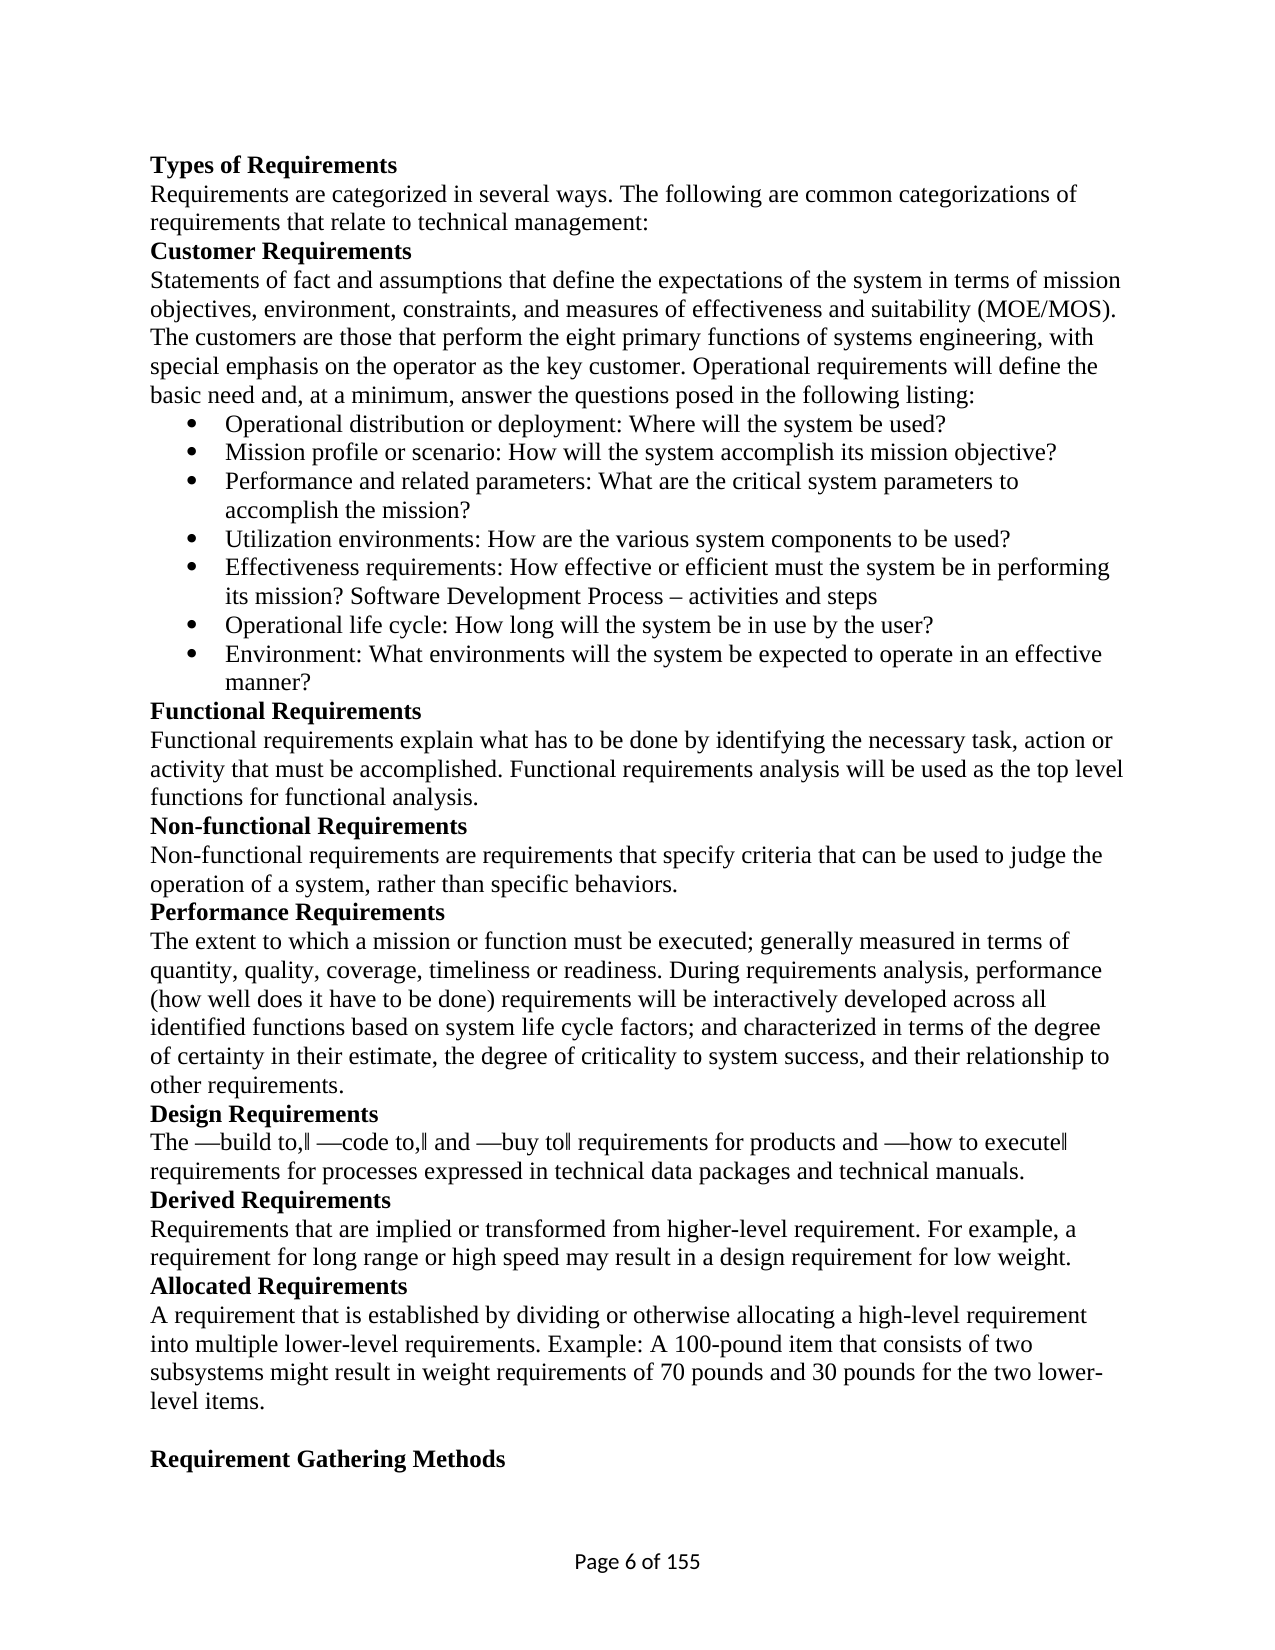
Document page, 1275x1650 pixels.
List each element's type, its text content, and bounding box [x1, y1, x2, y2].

text Statements of fact and assumptions that define the expectations of the system in terms of mission objectives, environment, constraints, and measures of effectiveness and suitability (MOE/MOS). The customers are those that perform the eight primary functions of systems engineering, with special emphasis on the operator as the key customer. Operational requirements will define the basic need and, at a minimum, answer the questions posed in the following listing: [150, 265, 1125, 409]
text A requirement that is established by dividing or otherwise allocating a high-level requirement into multiple lower-level requirements. Example: A 100-pound item that consists of two subsystems might result in weight requirements of 70 pounds and 30 pounds for the two lower-level items. [150, 1300, 1125, 1415]
text Non-functional Requirements [150, 811, 1125, 840]
text Requirements are categorized in several ways. The following are common categorizations of requirements that relate to technical management: [150, 179, 1125, 236]
list Environment: What environments will the system be expected to operate in an effective manner? [187, 639, 1125, 696]
text Derived Requirements [150, 1185, 1125, 1214]
list Utilization environments: How are the various system components to be used? [187, 524, 1125, 552]
list Operational distribution or deployment: Where will the system be used? [187, 409, 1125, 437]
list Performance and related parameters: What are the critical system parameters to accomplish the mission? [187, 466, 1125, 524]
text Customer Requirements [150, 236, 1125, 265]
list Effectiveness requirements: How effective or efficient must the system be in performing its mission? Software Development Process – activities and steps [187, 552, 1125, 610]
text Design Requirements [150, 1099, 1125, 1127]
text Types of Requirements [150, 150, 1125, 179]
text Functional requirements explain what has to be done by identifying the necessary task, action or activity that must be accomplished. Functional requirements analysis will be used as the top level functions for functional analysis. [150, 725, 1125, 811]
list Mission profile or scenario: How will the system accomplish its mission objective? [187, 437, 1125, 466]
text The ―build to,‖ ―code to,‖ and ―buy to‖ requirements for products and ―how to execute‖ requirements for processes expressed in technical data packages and technical manuals. [150, 1127, 1125, 1185]
text Allocated Requirements [150, 1271, 1125, 1300]
text The extent to which a mission or function must be executed; generally measured in terms of quantity, quality, coverage, timeliness or readiness. During requirements analysis, performance (how well does it have to be done) requirements will be interactively developed across all identified functions based on system life cycle factors; and characterized in terms of the degree of certainty in their estimate, the degree of criticality to system success, and their relationship to other requirements. [150, 926, 1125, 1099]
text Non-functional requirements are requirements that specify criteria that can be used to judge the operation of a system, rather than specific behaviors. [150, 840, 1125, 897]
text Requirement Gathering Methods [150, 1444, 1125, 1472]
text Functional Requirements [150, 696, 1125, 725]
text Performance Requirements [150, 897, 1125, 926]
text Requirements that are implied or transformed from higher-level requirement. For example, a requirement for long range or high speed may result in a design requirement for low weight. [150, 1214, 1125, 1271]
list Operational life cycle: How long will the system be in use by the user? [187, 610, 1125, 639]
